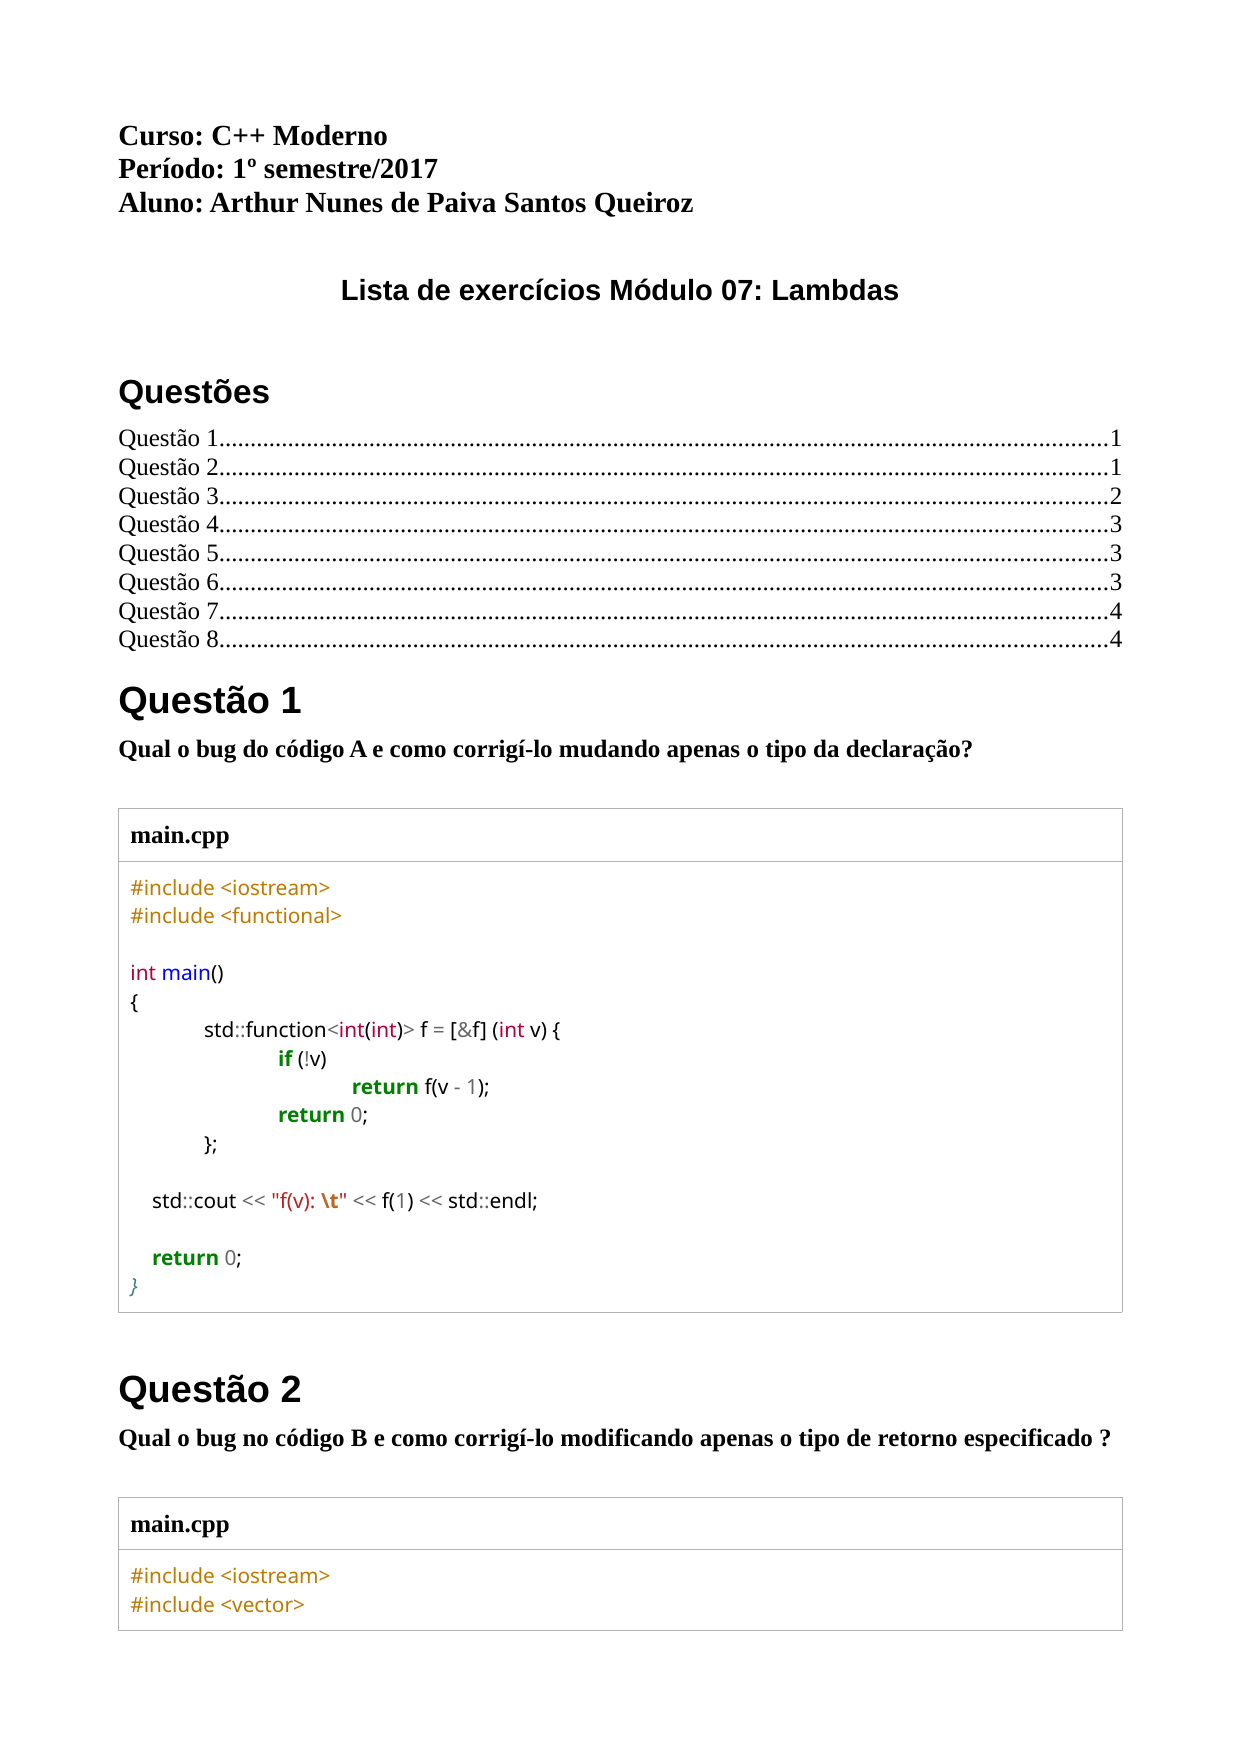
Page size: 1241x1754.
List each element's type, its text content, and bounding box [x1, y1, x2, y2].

text Questão 8 4 [118, 624, 1122, 653]
text Curso: C++ Moderno [118, 118, 1122, 152]
subtitle Lista de exercícios Módulo 07: Lambdas [118, 272, 1122, 306]
subtitle Questão 2 [118, 1367, 1122, 1410]
text Questão 2 1 [118, 452, 1122, 481]
text Questão 5 3 [118, 538, 1122, 567]
table_cell #include <iostream> #include <functional> int main() { std::function<int(int)> f = [&f] (int v) { if (!v) return f(v - 1); return 0; }; std::cout << "f(v): \t" << f(1) << std::endl; return 0; } [119, 862, 1122, 1312]
text Questão 7 4 [118, 596, 1122, 624]
text Qual o bug no código B e como corrigí-lo modificando apenas o tipo de retorno especificado ? [118, 1423, 1122, 1452]
subtitle Questão 1 [118, 678, 1122, 722]
text Questão 1 1 [118, 423, 1122, 452]
table_cell #include <iostream> #include <vector> [119, 1550, 1122, 1630]
text Questão 3 2 [118, 481, 1122, 509]
table_header main.cpp [119, 809, 1122, 861]
table_header main.cpp [119, 1498, 1122, 1549]
text Questão 4 3 [118, 509, 1122, 538]
text Questão 6 3 [118, 567, 1122, 596]
text Período: 1º semestre/2017 [118, 152, 1122, 185]
subtitle Questões [118, 372, 1122, 411]
text Aluno: Arthur Nunes de Paiva Santos Queiroz [118, 185, 1122, 219]
text Qual o bug do código A e como corrigí-lo mudando apenas o tipo da declaração? [118, 734, 1122, 763]
